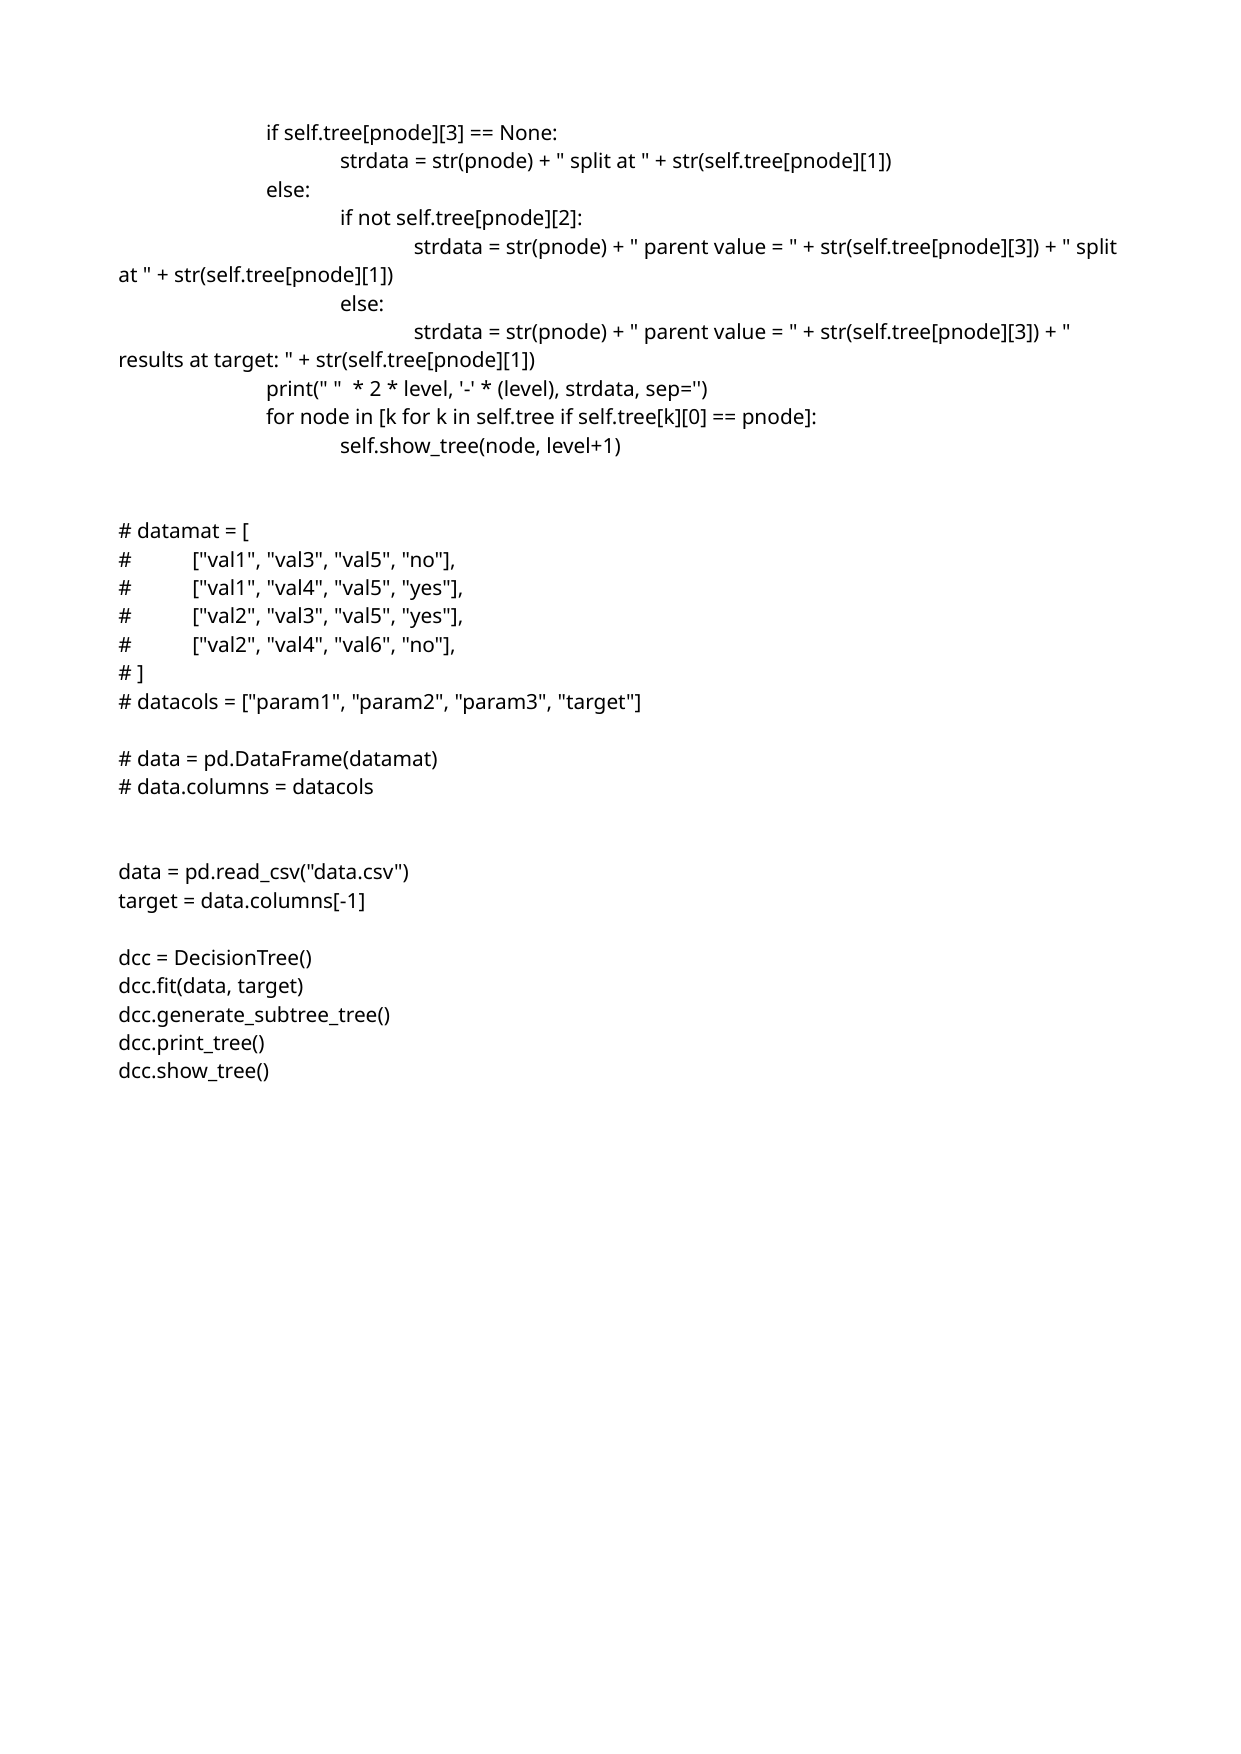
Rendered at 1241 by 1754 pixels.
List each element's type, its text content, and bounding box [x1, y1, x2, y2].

text if self.tree[pnode][3] == None: [118, 118, 1122, 147]
text strdata = str(pnode) + " parent value = " + str(self.tree[pnode][3]) + " split at " + str(self.tree[pnode][1]) [118, 232, 1122, 289]
text dcc = DecisionTree() [118, 943, 1122, 971]
text print(" " * 2 * level, '-' * (level), strdata, sep='') [118, 374, 1122, 402]
text # datacols = ["param1", "param2", "param3", "target"] [118, 687, 1122, 715]
text if not self.tree[pnode][2]: [118, 203, 1122, 232]
text self.show_tree(node, level+1) [118, 431, 1122, 459]
text else: [118, 289, 1122, 317]
text # ["val1", "val4", "val5", "yes"], [118, 573, 1122, 602]
text # ["val1", "val3", "val5", "no"], [118, 545, 1122, 573]
text # ] [118, 658, 1122, 687]
text dcc.fit(data, target) [118, 971, 1122, 1000]
text for node in [k for k in self.tree if self.tree[k][0] == pnode]: [118, 402, 1122, 431]
text else: [118, 175, 1122, 203]
text # data = pd.DataFrame(datamat) [118, 744, 1122, 772]
text data = pd.read_csv("data.csv") [118, 857, 1122, 886]
text dcc.generate_subtree_tree() [118, 1000, 1122, 1028]
text # ["val2", "val4", "val6", "no"], [118, 630, 1122, 658]
text # ["val2", "val3", "val5", "yes"], [118, 602, 1122, 630]
text dcc.print_tree() [118, 1028, 1122, 1057]
text dcc.show_tree() [118, 1057, 1122, 1085]
text strdata = str(pnode) + " parent value = " + str(self.tree[pnode][3]) + " results at target: " + str(self.tree[pnode][1]) [118, 317, 1122, 374]
text # data.columns = datacols [118, 772, 1122, 801]
text # datamat = [ [118, 516, 1122, 545]
text strdata = str(pnode) + " split at " + str(self.tree[pnode][1]) [118, 147, 1122, 175]
text target = data.columns[-1] [118, 886, 1122, 914]
